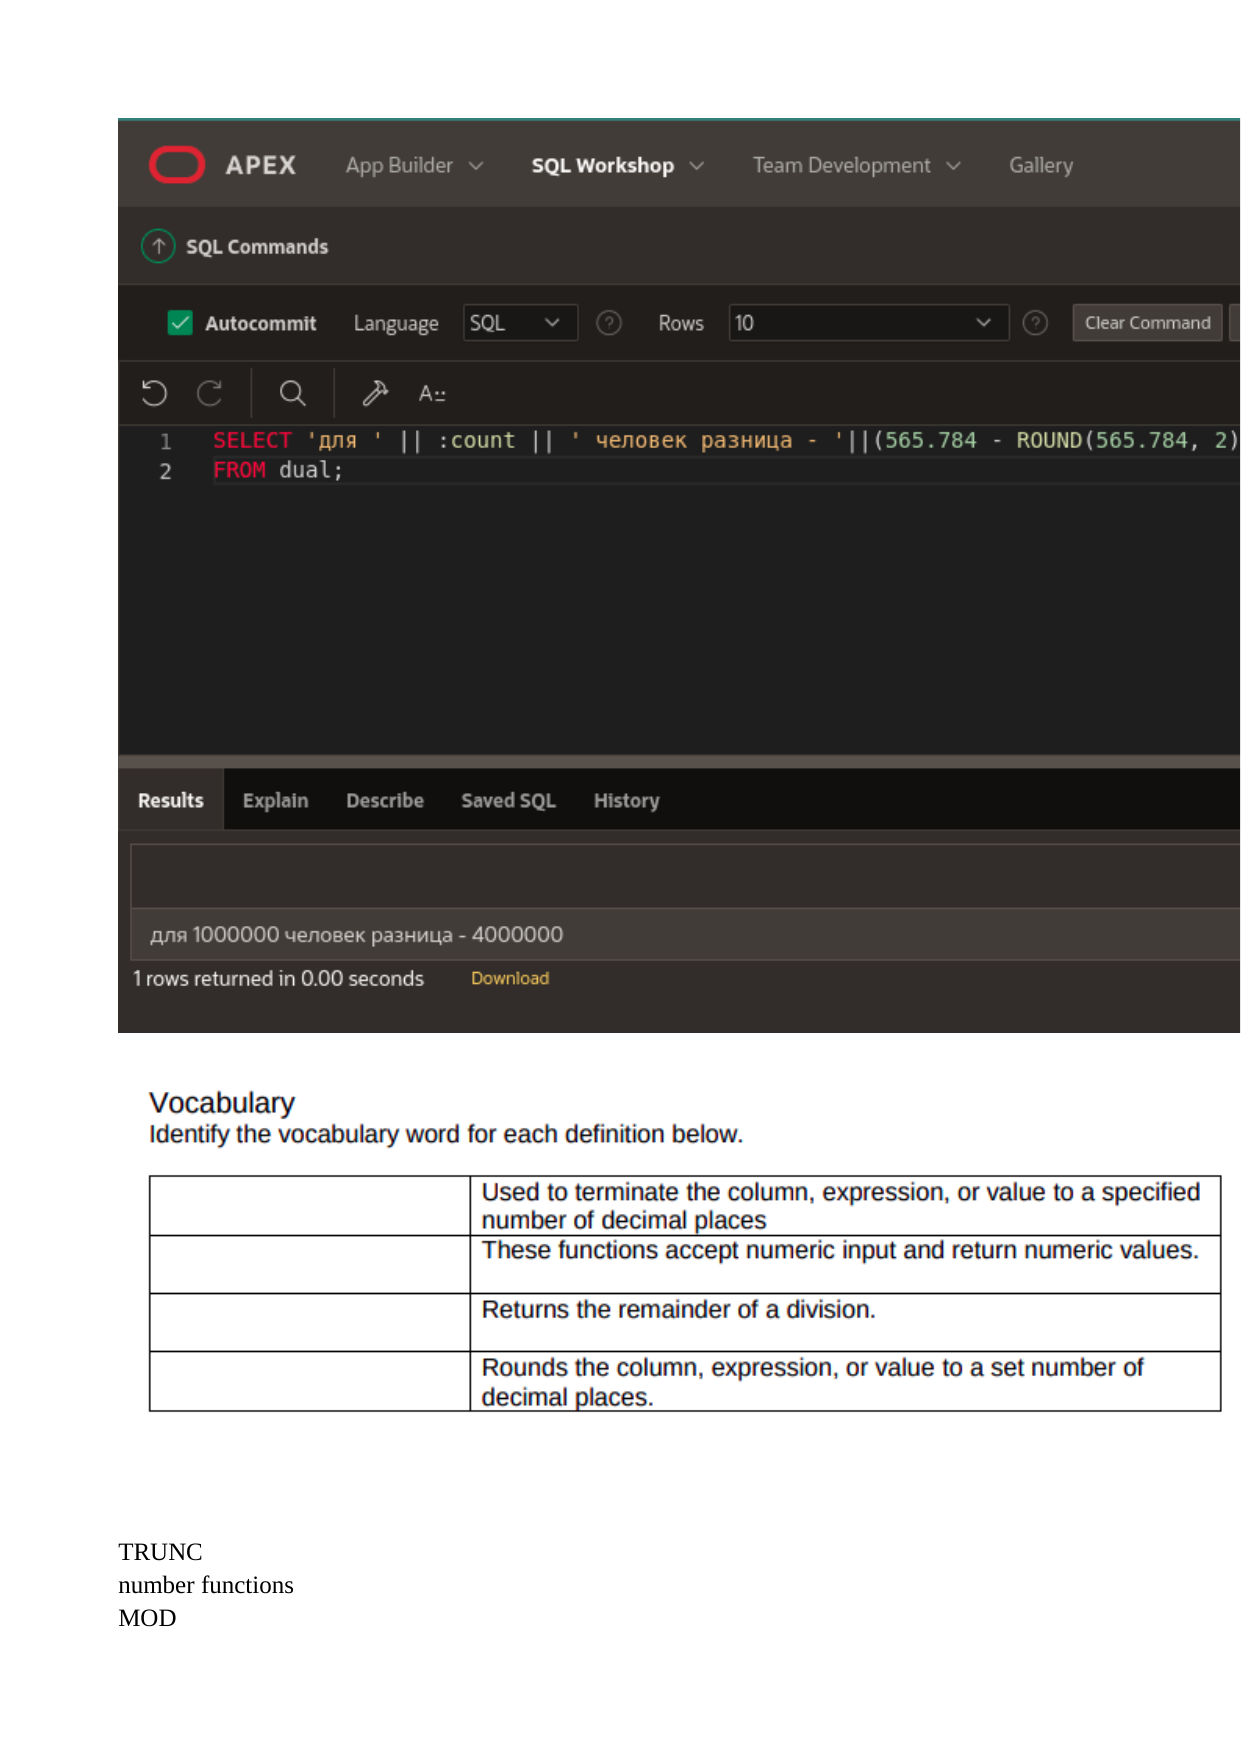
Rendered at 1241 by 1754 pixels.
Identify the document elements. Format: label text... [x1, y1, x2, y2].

text number functions [118, 1570, 1122, 1599]
text MOD [118, 1603, 1122, 1632]
picture [118, 118, 1241, 1033]
text TRUNC [118, 1537, 1122, 1566]
picture [118, 1069, 1241, 1434]
